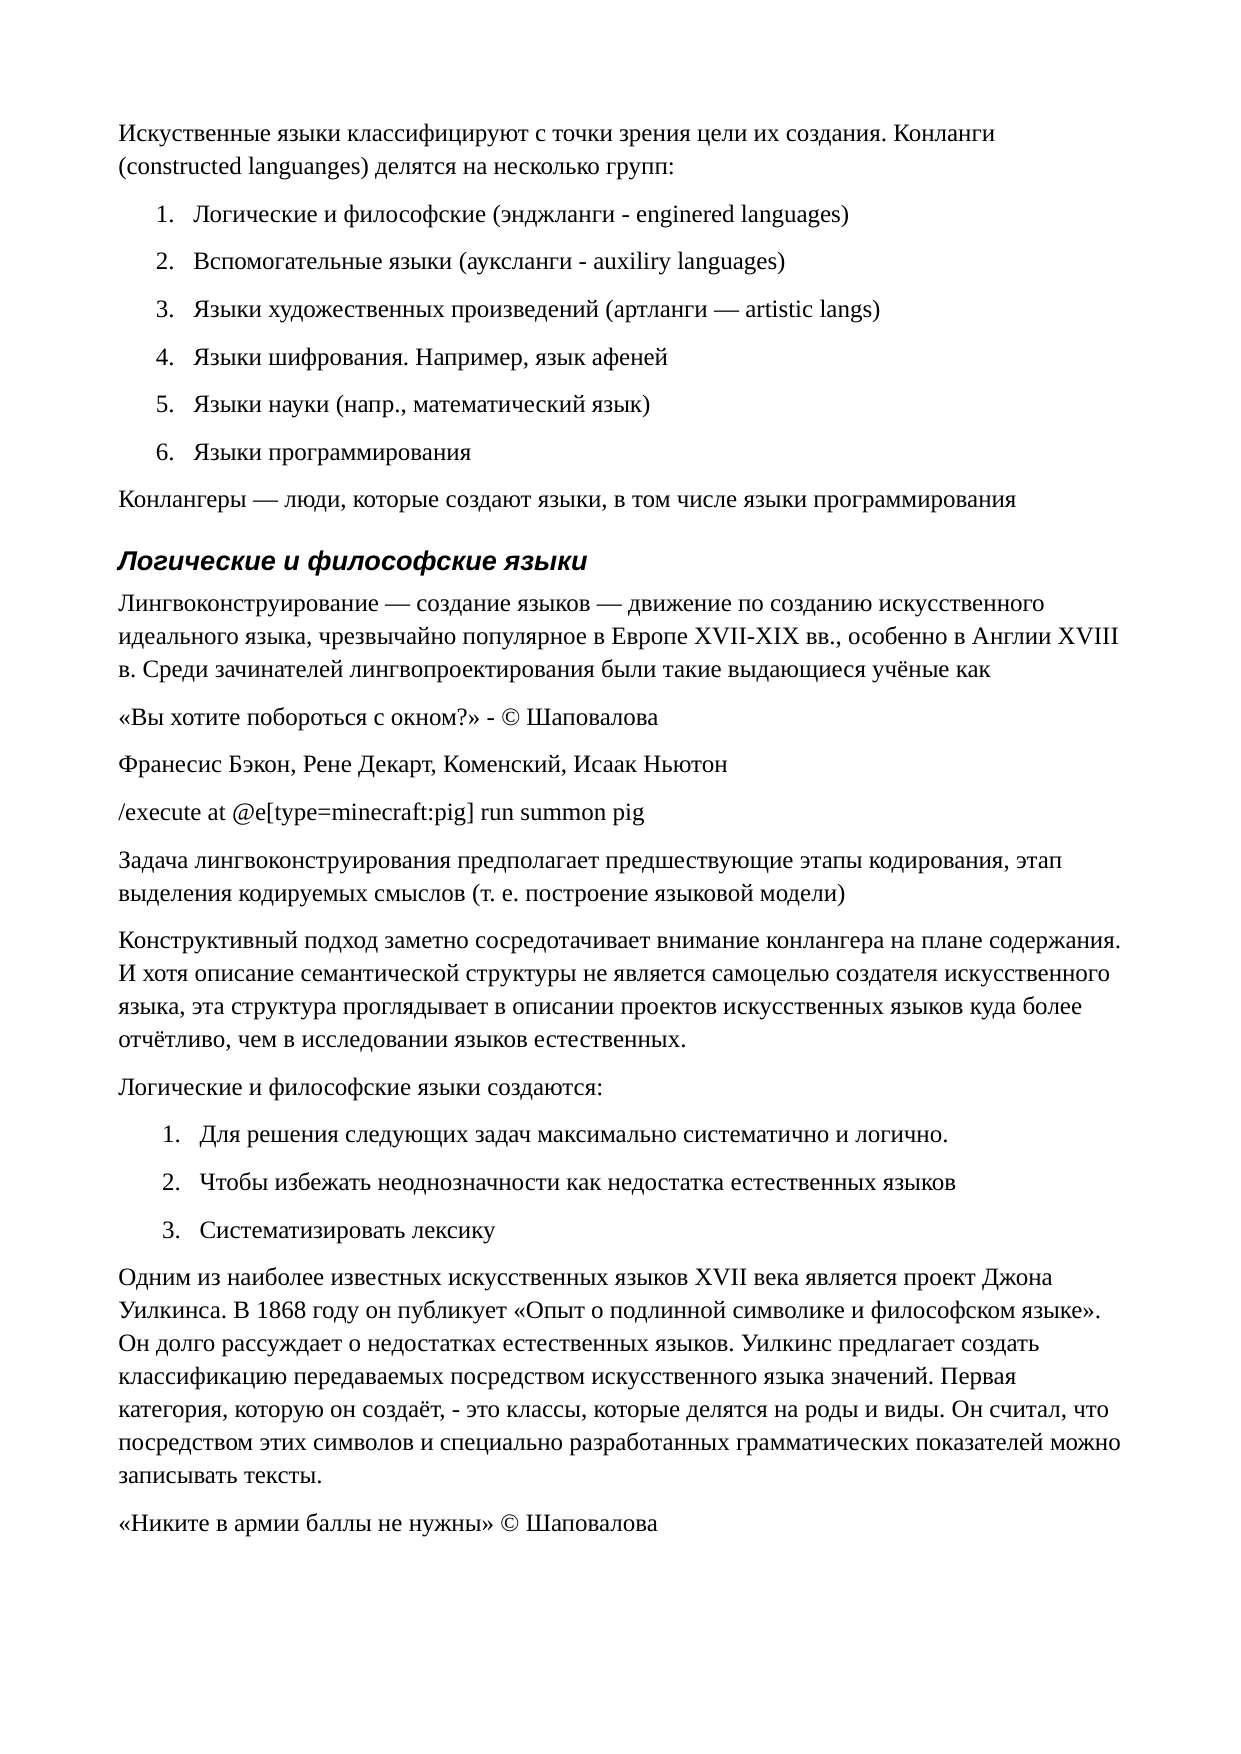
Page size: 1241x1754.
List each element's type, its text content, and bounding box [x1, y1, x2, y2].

list Систематизировать лексику [162, 1215, 1122, 1243]
list Логические и философские (энджланги - enginered languages) [156, 199, 1122, 227]
list Языки художественных произведений (артланги — artistic langs) [156, 294, 1122, 323]
list Для решения следующих задач максимально систематично и логично. [162, 1119, 1122, 1148]
text Одним из наиболее известных искусственных языков XVII века является проект Джона Уилкинса. В 1868 году он публикует «Опыт о подлинной символике и философском языке». Он долго рассуждает о недостатках естественных языков. Уилкинс предлагает создать классификацию передаваемых посредством искусственного языка значений. Первая категория, которую он создаёт, - это классы, которые делятся на роды и виды. Он считал, что посредством этих символов и специально разработанных грамматических показателей можно записывать тексты. [118, 1262, 1122, 1489]
text «Никите в армии баллы не нужны» © Шаповалова [118, 1508, 1122, 1537]
text /execute at @e[type=minecraft:pig] run summon pig [118, 797, 1122, 826]
text Лингвоконструирование — создание языков — движение по созданию искусственного идеального языка, чрезвычайно популярное в Европе XVII-XIX вв., особенно в Англии XVIII в. Среди зачинателей лингвопроектирования были такие выдающиеся учёные как [118, 588, 1122, 683]
list Языки науки (напр., математический язык) [156, 389, 1122, 418]
text Искуственные языки классифицируют с точки зрения цели их создания. Конланги (constructed languanges) делятся на несколько групп: [118, 118, 1122, 180]
text Логические и философские языки создаются: [118, 1072, 1122, 1101]
text Конструктивный подход заметно сосредотачивает внимание конлангера на плане содержания. И хотя описание семантической структуры не является самоцелью создателя искусственного языка, эта структура проглядывает в описании проектов искусственных языков куда более отчётливо, чем в исследовании языков естественных. [118, 925, 1122, 1053]
text Задача лингвоконструирования предполагает предшествующие этапы кодирования, этап выделения кодируемых смыслов (т. е. построение языковой модели) [118, 845, 1122, 906]
text Конлангеры — люди, которые создают языки, в том числе языки программирования [118, 484, 1122, 513]
list Чтобы избежать неоднозначности как недостатка естественных языков [162, 1167, 1122, 1196]
text Франесис Бэкон, Рене Декарт, Коменский, Исаак Ньютон [118, 749, 1122, 778]
list Языки шифрования. Например, язык афеней [156, 342, 1122, 370]
list Вспомогательные языки (ауксланги - auxiliry languages) [156, 246, 1122, 275]
list Языки программирования [156, 437, 1122, 466]
subtitle Логические и философские языки [118, 544, 1122, 576]
text «Вы хотите побороться с окном?» - © Шаповалова [118, 702, 1122, 731]
